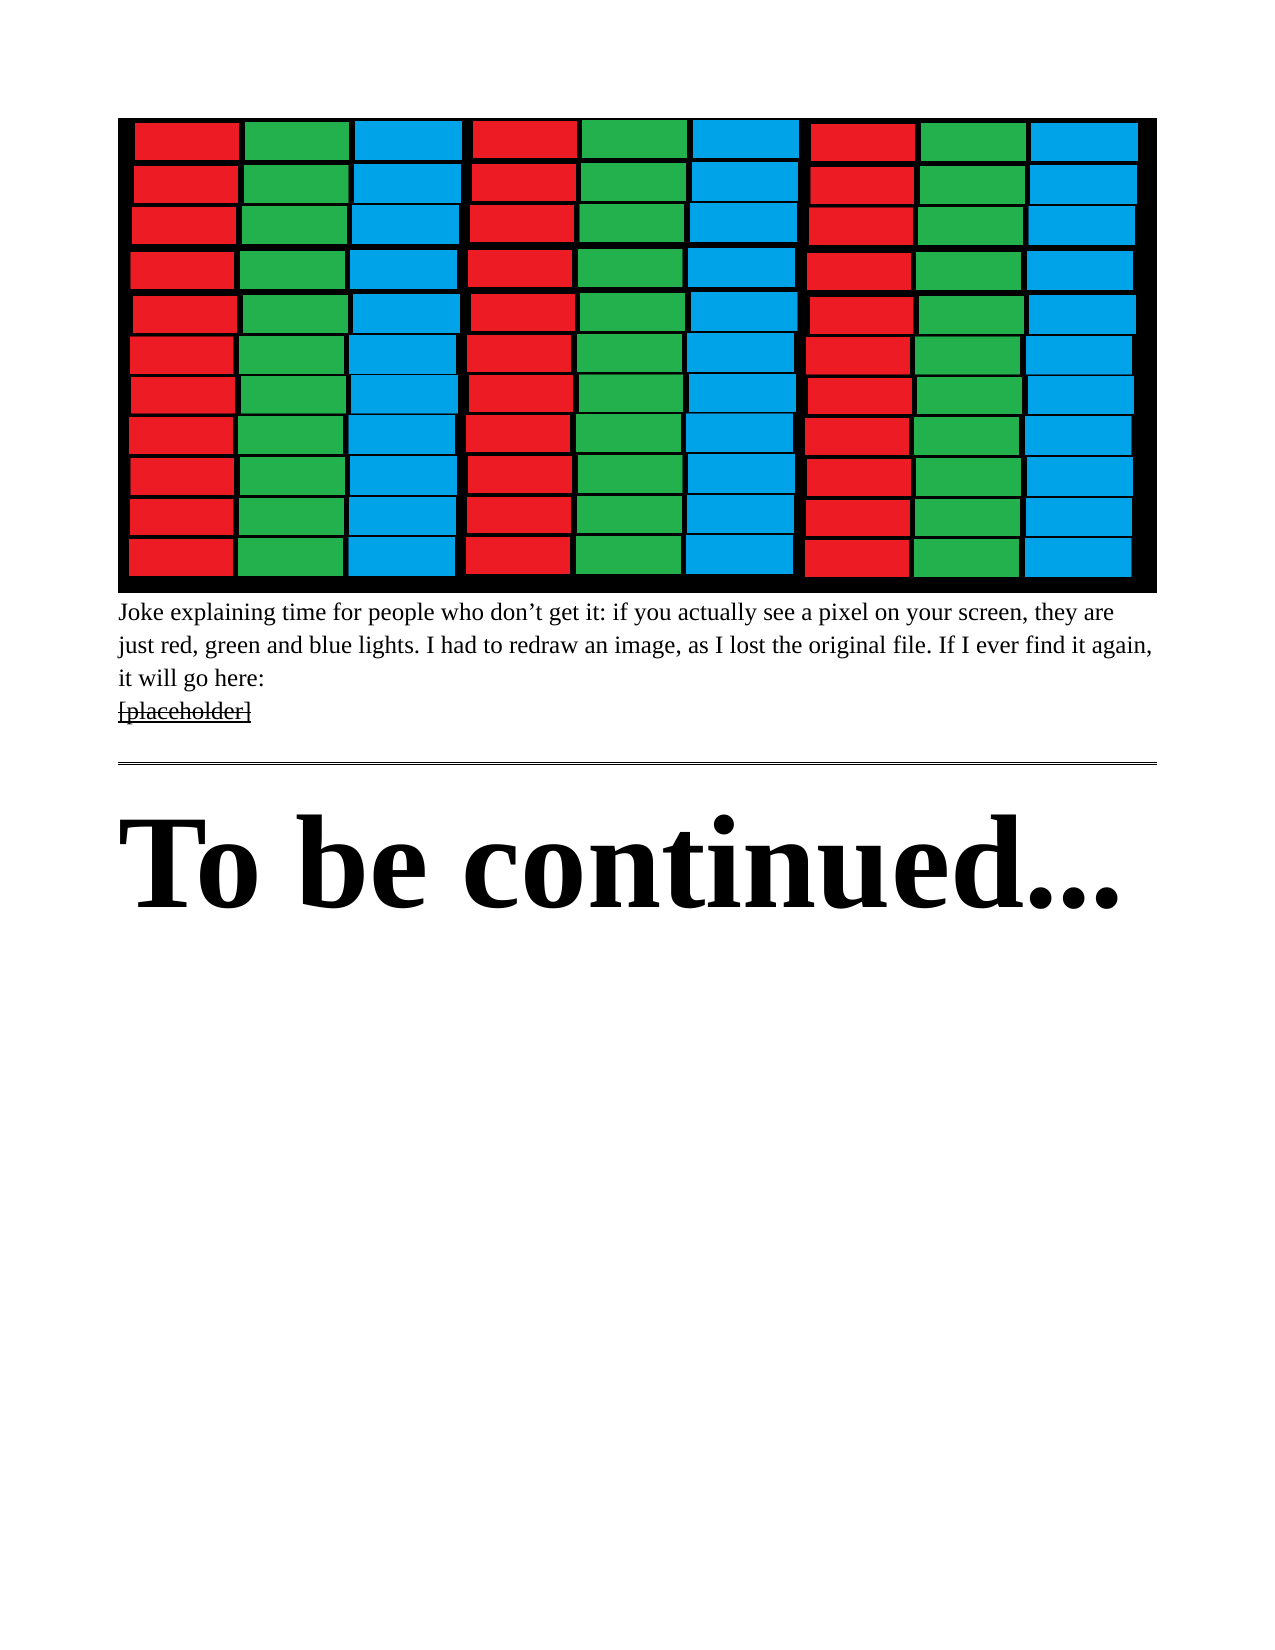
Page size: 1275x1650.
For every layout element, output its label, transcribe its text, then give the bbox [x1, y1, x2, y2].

text To be continued... [118, 783, 1157, 937]
picture [118, 118, 1157, 593]
text Joke explaining time for people who don’t get it: if you actually see a pixel on your screen, they are just red, green and blue lights. I had to redraw an image, as I lost the original file. If I ever find it again, it will go here: [placeholder] [118, 593, 1157, 762]
